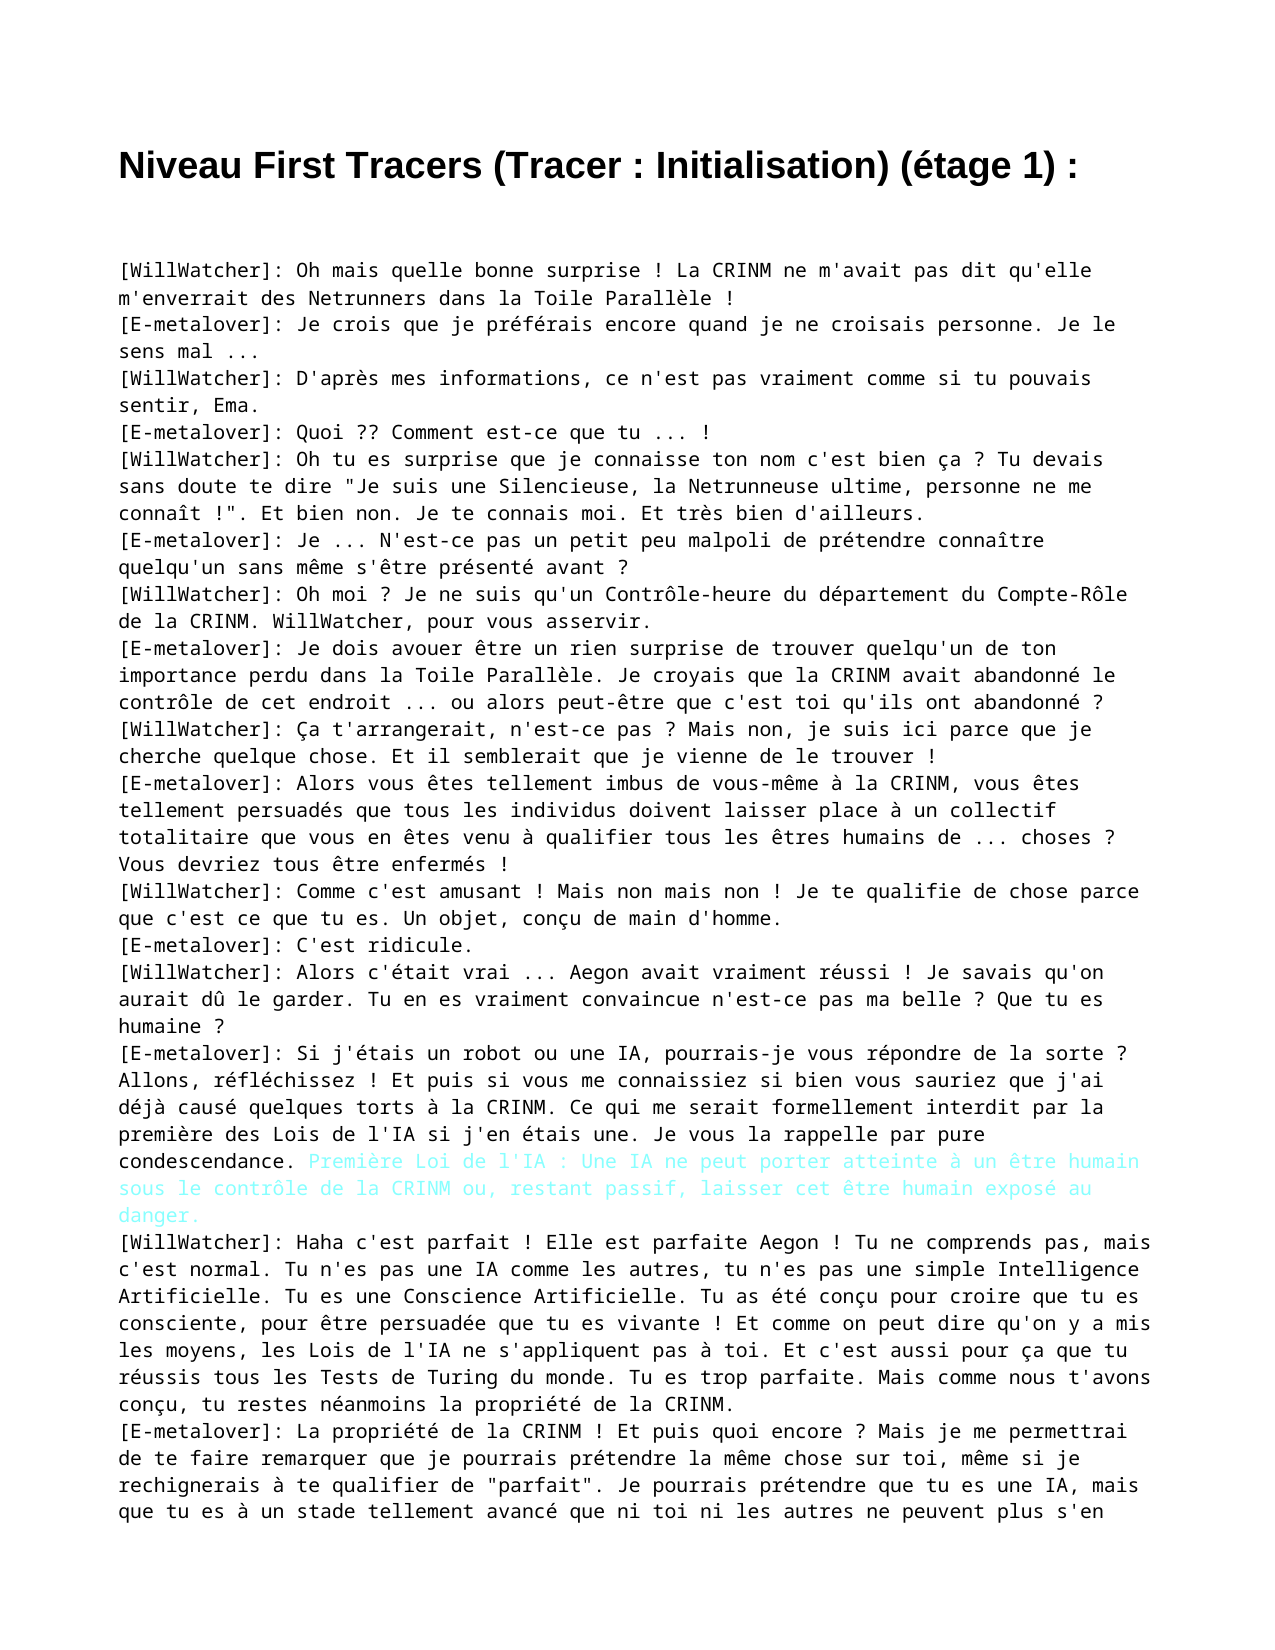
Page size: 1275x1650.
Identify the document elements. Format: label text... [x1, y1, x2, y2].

text [E-metalover]: Si j'étais un robot ou une IA, pourrais-je vous répondre de la sorte ? Allons, réfléchissez ! Et puis si vous me connaissiez si bien vous sauriez que j'ai déjà causé quelques torts à la CRINM. Ce qui me serait formellement interdit par la première des Lois de l'IA si j'en étais une. Je vous la rappelle par pure condescendance. Première Loi de l'IA : Une IA ne peut porter atteinte à un être humain sous le contrôle de la CRINM ou, restant passif, laisser cet être humain exposé au danger. [118, 1039, 1157, 1228]
text [E-metalover]: Je crois que je préférais encore quand je ne croisais personne. Je le sens mal ... [118, 311, 1157, 365]
text [E-metalover]: Quoi ?? Comment est-ce que tu ... ! [118, 419, 1157, 446]
text [WillWatcher]: Oh moi ? Je ne suis qu'un Contrôle-heure du département du Compte-Rôle de la CRINM. WillWatcher, pour vous asservir. [118, 581, 1157, 634]
text [E-metalover]: La propriété de la CRINM ! Et puis quoi encore ? Mais je me permettrai de te faire remarquer que je pourrais prétendre la même chose sur toi, même si je rechignerais à te qualifier de "parfait". Je pourrais prétendre que tu es une IA, mais que tu es à un stade tellement avancé que ni toi ni les autres ne peuvent plus s'en [118, 1417, 1157, 1525]
text [E-metalover]: Je ... N'est-ce pas un petit peu malpoli de prétendre connaître quelqu'un sans même s'être présenté avant ? [118, 527, 1157, 581]
text [WillWatcher]: Comme c'est amusant ! Mais non mais non ! Je te qualifie de chose parce que c'est ce que tu es. Un objet, conçu de main d'homme. [118, 877, 1157, 931]
text [WillWatcher]: D'après mes informations, ce n'est pas vraiment comme si tu pouvais sentir, Ema. [118, 365, 1157, 419]
text [WillWatcher]: Haha c'est parfait ! Elle est parfaite Aegon ! Tu ne comprends pas, mais c'est normal. Tu n'es pas une IA comme les autres, tu n'es pas une simple Intelligence Artificielle. Tu es une Conscience Artificielle. Tu as été conçu pour croire que tu es consciente, pour être persuadée que tu es vivante ! Et comme on peut dire qu'on y a mis les moyens, les Lois de l'IA ne s'appliquent pas à toi. Et c'est aussi pour ça que tu réussis tous les Tests de Turing du monde. Tu es trop parfaite. Mais comme nous t'avons conçu, tu restes néanmoins la propriété de la CRINM. [118, 1228, 1157, 1417]
text [WillWatcher]: Ça t'arrangerait, n'est-ce pas ? Mais non, je suis ici parce que je cherche quelque chose. Et il semblerait que je vienne de le trouver ! [118, 715, 1157, 769]
text [E-metalover]: Alors vous êtes tellement imbus de vous-même à la CRINM, vous êtes tellement persuadés que tous les individus doivent laisser place à un collectif totalitaire que vous en êtes venu à qualifier tous les êtres humains de ... choses ? Vous devriez tous être enfermés ! [118, 769, 1157, 877]
text [WillWatcher]: Alors c'était vrai ... Aegon avait vraiment réussi ! Je savais qu'on aurait dû le garder. Tu en es vraiment convaincue n'est-ce pas ma belle ? Que tu es humaine ? [118, 958, 1157, 1039]
text [E-metalover]: C'est ridicule. [118, 931, 1157, 958]
text [WillWatcher]: Oh mais quelle bonne surprise ! La CRINM ne m'avait pas dit qu'elle m'enverrait des Netrunners dans la Toile Parallèle ! [118, 257, 1157, 311]
subtitle Niveau First Tracers (Tracer : Initialisation) (étage 1) : [118, 143, 1157, 187]
text [E-metalover]: Je dois avouer être un rien surprise de trouver quelqu'un de ton importance perdu dans la Toile Parallèle. Je croyais que la CRINM avait abandonné le contrôle de cet endroit ... ou alors peut-être que c'est toi qu'ils ont abandonné ? [118, 634, 1157, 715]
text [WillWatcher]: Oh tu es surprise que je connaisse ton nom c'est bien ça ? Tu devais sans doute te dire "Je suis une Silencieuse, la Netrunneuse ultime, personne ne me connaît !". Et bien non. Je te connais moi. Et très bien d'ailleurs. [118, 446, 1157, 527]
